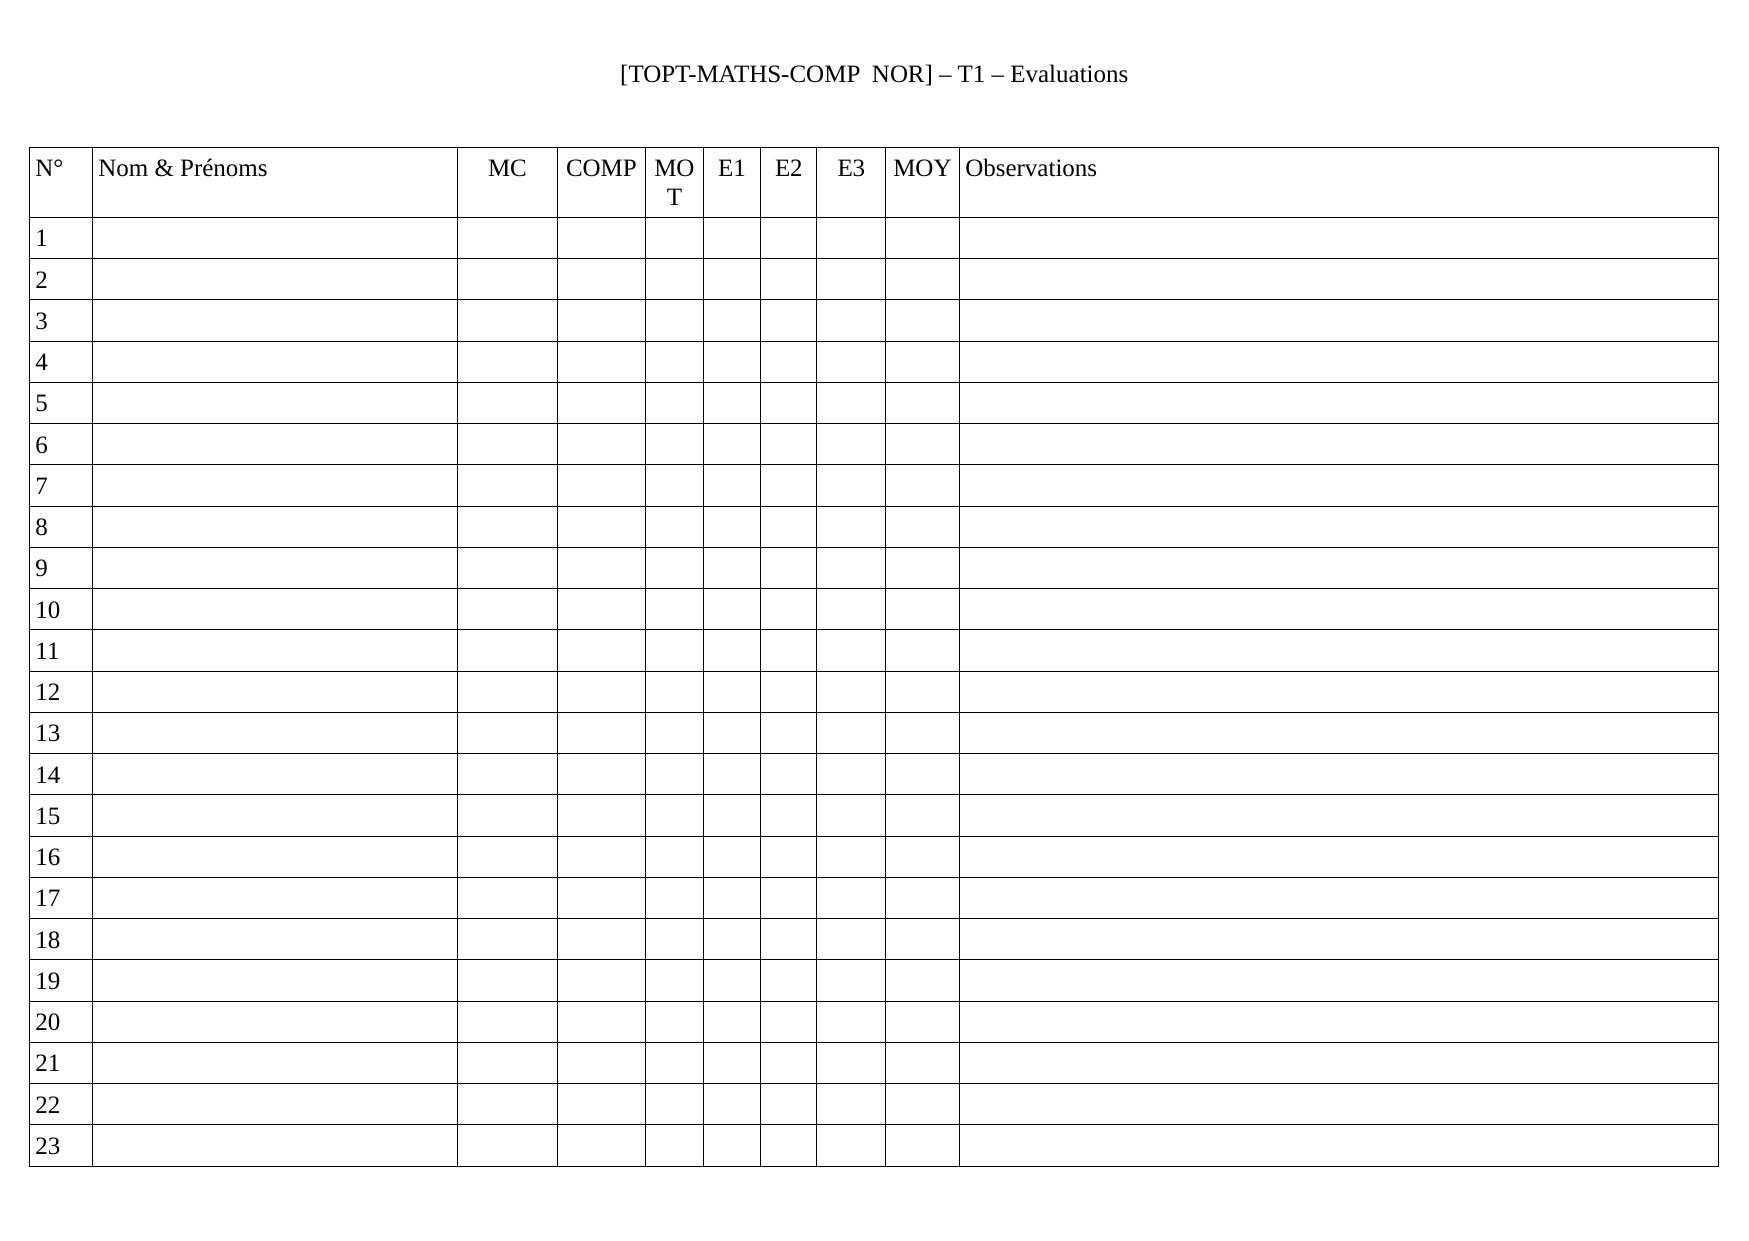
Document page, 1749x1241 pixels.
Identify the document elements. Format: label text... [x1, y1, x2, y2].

table_cell [960, 754, 1718, 794]
table_cell [761, 878, 816, 918]
table_cell [558, 507, 645, 547]
table_cell [558, 424, 645, 464]
table_cell [558, 342, 645, 382]
table_cell [761, 259, 816, 299]
table_cell [646, 342, 703, 382]
table_cell 6 [30, 424, 92, 464]
table_cell [93, 1125, 457, 1166]
table_cell [817, 300, 885, 341]
table_cell [704, 1002, 760, 1042]
table_cell [886, 259, 959, 299]
table_cell [646, 878, 703, 918]
table_cell [886, 218, 959, 258]
table_header E1 [704, 148, 760, 217]
table_cell [704, 795, 760, 836]
table_cell [646, 1084, 703, 1124]
table_cell [646, 754, 703, 794]
table_cell [886, 754, 959, 794]
table_cell [704, 1043, 760, 1083]
table_cell [558, 878, 645, 918]
table_cell [93, 465, 457, 506]
table_cell [646, 630, 703, 671]
table_cell [558, 259, 645, 299]
table_cell [886, 960, 959, 1001]
table_cell [558, 837, 645, 877]
table_cell [93, 919, 457, 959]
table_cell [817, 383, 885, 423]
table_cell [458, 548, 557, 588]
table_cell [558, 672, 645, 712]
table_cell [458, 218, 557, 258]
table_cell [646, 795, 703, 836]
table_cell [704, 672, 760, 712]
table_cell [704, 300, 760, 341]
table_cell [646, 424, 703, 464]
table_cell 23 [30, 1125, 92, 1166]
table_cell [886, 919, 959, 959]
table_cell [886, 1002, 959, 1042]
table_cell [646, 548, 703, 588]
table_cell [817, 1002, 885, 1042]
table_cell [886, 548, 959, 588]
table_cell [458, 300, 557, 341]
table_cell 9 [30, 548, 92, 588]
table_cell [817, 589, 885, 629]
table_cell [458, 507, 557, 547]
table_cell [558, 465, 645, 506]
table_cell [761, 465, 816, 506]
table_cell [704, 589, 760, 629]
table_cell [558, 1125, 645, 1166]
table_cell 21 [30, 1043, 92, 1083]
table_cell [93, 424, 457, 464]
table_cell [886, 713, 959, 753]
table_cell [558, 795, 645, 836]
table_cell 15 [30, 795, 92, 836]
table_cell [93, 342, 457, 382]
table_cell [761, 1125, 816, 1166]
table_cell [704, 754, 760, 794]
table_cell [458, 589, 557, 629]
table_cell 16 [30, 837, 92, 877]
table_cell [817, 837, 885, 877]
table_cell [93, 1002, 457, 1042]
table_cell 13 [30, 713, 92, 753]
table_header MC [458, 148, 557, 217]
table_cell [817, 1125, 885, 1166]
table_cell 19 [30, 960, 92, 1001]
table_cell [458, 1125, 557, 1166]
table_cell [458, 754, 557, 794]
table_cell [93, 630, 457, 671]
table_cell [761, 507, 816, 547]
table_cell [817, 795, 885, 836]
table_cell [960, 300, 1718, 341]
table_cell [817, 754, 885, 794]
table_cell [458, 919, 557, 959]
table_cell [886, 672, 959, 712]
table_cell [93, 383, 457, 423]
table_cell [93, 218, 457, 258]
table_cell [704, 630, 760, 671]
table_cell [646, 837, 703, 877]
table_cell [704, 383, 760, 423]
table_cell [93, 960, 457, 1001]
table_cell [93, 548, 457, 588]
table_cell [458, 1043, 557, 1083]
table_cell [817, 507, 885, 547]
table_cell [646, 300, 703, 341]
table_cell [646, 383, 703, 423]
table_cell [458, 465, 557, 506]
table_cell [704, 837, 760, 877]
table_cell [761, 919, 816, 959]
table_cell [558, 383, 645, 423]
table_cell [761, 713, 816, 753]
table_cell [960, 630, 1718, 671]
table_cell [817, 672, 885, 712]
table_cell [458, 960, 557, 1001]
table_cell [458, 1084, 557, 1124]
table_cell [704, 465, 760, 506]
table_cell [704, 1084, 760, 1124]
table_cell [558, 589, 645, 629]
table_cell [93, 589, 457, 629]
table_cell [761, 1084, 816, 1124]
table_cell [761, 1043, 816, 1083]
table_header E2 [761, 148, 816, 217]
table_cell [886, 383, 959, 423]
table_cell 11 [30, 630, 92, 671]
table_cell [704, 1125, 760, 1166]
table_cell [761, 548, 816, 588]
table_cell [761, 300, 816, 341]
table_cell 5 [30, 383, 92, 423]
table_cell [886, 589, 959, 629]
table_cell 20 [30, 1002, 92, 1042]
table_cell [704, 548, 760, 588]
table_cell [93, 1084, 457, 1124]
table_cell [558, 630, 645, 671]
table_cell [960, 878, 1718, 918]
table_cell [886, 424, 959, 464]
table_cell [704, 218, 760, 258]
table_cell [761, 342, 816, 382]
table_cell [761, 218, 816, 258]
table_cell [960, 837, 1718, 877]
table_cell [817, 342, 885, 382]
table_cell [960, 342, 1718, 382]
table_cell [817, 465, 885, 506]
table_cell [817, 424, 885, 464]
table_cell [761, 754, 816, 794]
table_cell [704, 507, 760, 547]
table_cell [817, 548, 885, 588]
table_cell [646, 259, 703, 299]
table_cell [704, 342, 760, 382]
table_cell [558, 713, 645, 753]
table_cell [93, 507, 457, 547]
table_cell [458, 630, 557, 671]
table_cell [960, 383, 1718, 423]
table_cell [817, 259, 885, 299]
table_cell [886, 507, 959, 547]
table_cell [817, 218, 885, 258]
table_cell 2 [30, 259, 92, 299]
table_cell [960, 218, 1718, 258]
table_cell 7 [30, 465, 92, 506]
table_cell [960, 960, 1718, 1001]
table_cell [646, 672, 703, 712]
table_cell [458, 1002, 557, 1042]
table_header Nom & Prénoms [93, 148, 457, 217]
table_cell [646, 465, 703, 506]
table_cell [960, 1043, 1718, 1083]
table_cell [761, 383, 816, 423]
table_header MOT [646, 148, 703, 217]
table_cell [886, 878, 959, 918]
table_cell [93, 1043, 457, 1083]
table_cell [761, 960, 816, 1001]
table_cell [93, 754, 457, 794]
table_cell [458, 878, 557, 918]
table_cell [458, 713, 557, 753]
table_header COMP [558, 148, 645, 217]
table_cell [817, 1043, 885, 1083]
table_cell [558, 960, 645, 1001]
table_cell [93, 300, 457, 341]
table_cell 10 [30, 589, 92, 629]
table_cell [458, 424, 557, 464]
table_header E3 [817, 148, 885, 217]
table_cell [817, 919, 885, 959]
table_cell [886, 465, 959, 506]
table_cell 4 [30, 342, 92, 382]
table_cell [558, 1043, 645, 1083]
table_cell [704, 713, 760, 753]
table_cell [704, 960, 760, 1001]
table_cell [558, 300, 645, 341]
table_cell [458, 837, 557, 877]
table_cell [458, 259, 557, 299]
table_cell [886, 1084, 959, 1124]
table_cell [558, 548, 645, 588]
table_cell [960, 713, 1718, 753]
table_cell [761, 837, 816, 877]
table_cell [93, 713, 457, 753]
table_cell [93, 672, 457, 712]
table_cell [458, 383, 557, 423]
table_cell [93, 878, 457, 918]
table_cell [646, 589, 703, 629]
table_cell [704, 919, 760, 959]
table_cell [704, 259, 760, 299]
table_cell [960, 424, 1718, 464]
table_cell [817, 878, 885, 918]
table_cell [761, 672, 816, 712]
table_cell [646, 1043, 703, 1083]
table_cell [960, 507, 1718, 547]
table_cell [817, 713, 885, 753]
table_cell [558, 1084, 645, 1124]
table_cell [704, 424, 760, 464]
table_cell 12 [30, 672, 92, 712]
table_cell [458, 342, 557, 382]
table_cell [886, 795, 959, 836]
table_cell [761, 589, 816, 629]
table_cell [93, 795, 457, 836]
table_cell [646, 960, 703, 1001]
table_cell [761, 630, 816, 671]
table_cell [458, 672, 557, 712]
table_cell [817, 960, 885, 1001]
table_cell [558, 1002, 645, 1042]
table_header Observations [960, 148, 1718, 217]
table_cell [761, 795, 816, 836]
table_cell [960, 795, 1718, 836]
table_cell [93, 837, 457, 877]
table_header MOY [886, 148, 959, 217]
table_cell [886, 1043, 959, 1083]
table_cell [646, 919, 703, 959]
table_cell [960, 1125, 1718, 1166]
table_cell 18 [30, 919, 92, 959]
table_cell [960, 1002, 1718, 1042]
table_cell [817, 630, 885, 671]
table_cell [886, 1125, 959, 1166]
table_cell [960, 259, 1718, 299]
table_cell 14 [30, 754, 92, 794]
table_cell 17 [30, 878, 92, 918]
table_cell [817, 1084, 885, 1124]
table_cell [960, 465, 1718, 506]
table_cell [646, 507, 703, 547]
table_cell [558, 754, 645, 794]
table_cell [886, 342, 959, 382]
table_cell [960, 672, 1718, 712]
table_cell [646, 1002, 703, 1042]
table_cell [646, 713, 703, 753]
table_cell [93, 259, 457, 299]
table_cell 1 [30, 218, 92, 258]
table_cell 22 [30, 1084, 92, 1124]
table_cell [960, 1084, 1718, 1124]
table_cell [960, 548, 1718, 588]
table_cell [761, 1002, 816, 1042]
table_cell 8 [30, 507, 92, 547]
table_cell [761, 424, 816, 464]
table_cell [458, 795, 557, 836]
table_cell [886, 630, 959, 671]
table_cell [704, 878, 760, 918]
table_cell [558, 919, 645, 959]
table_cell [960, 589, 1718, 629]
table_cell [886, 837, 959, 877]
table_cell 3 [30, 300, 92, 341]
table_cell [886, 300, 959, 341]
table_cell [558, 218, 645, 258]
table_cell [646, 1125, 703, 1166]
table_cell [646, 218, 703, 258]
table_cell [960, 919, 1718, 959]
table_header N° [30, 148, 92, 217]
